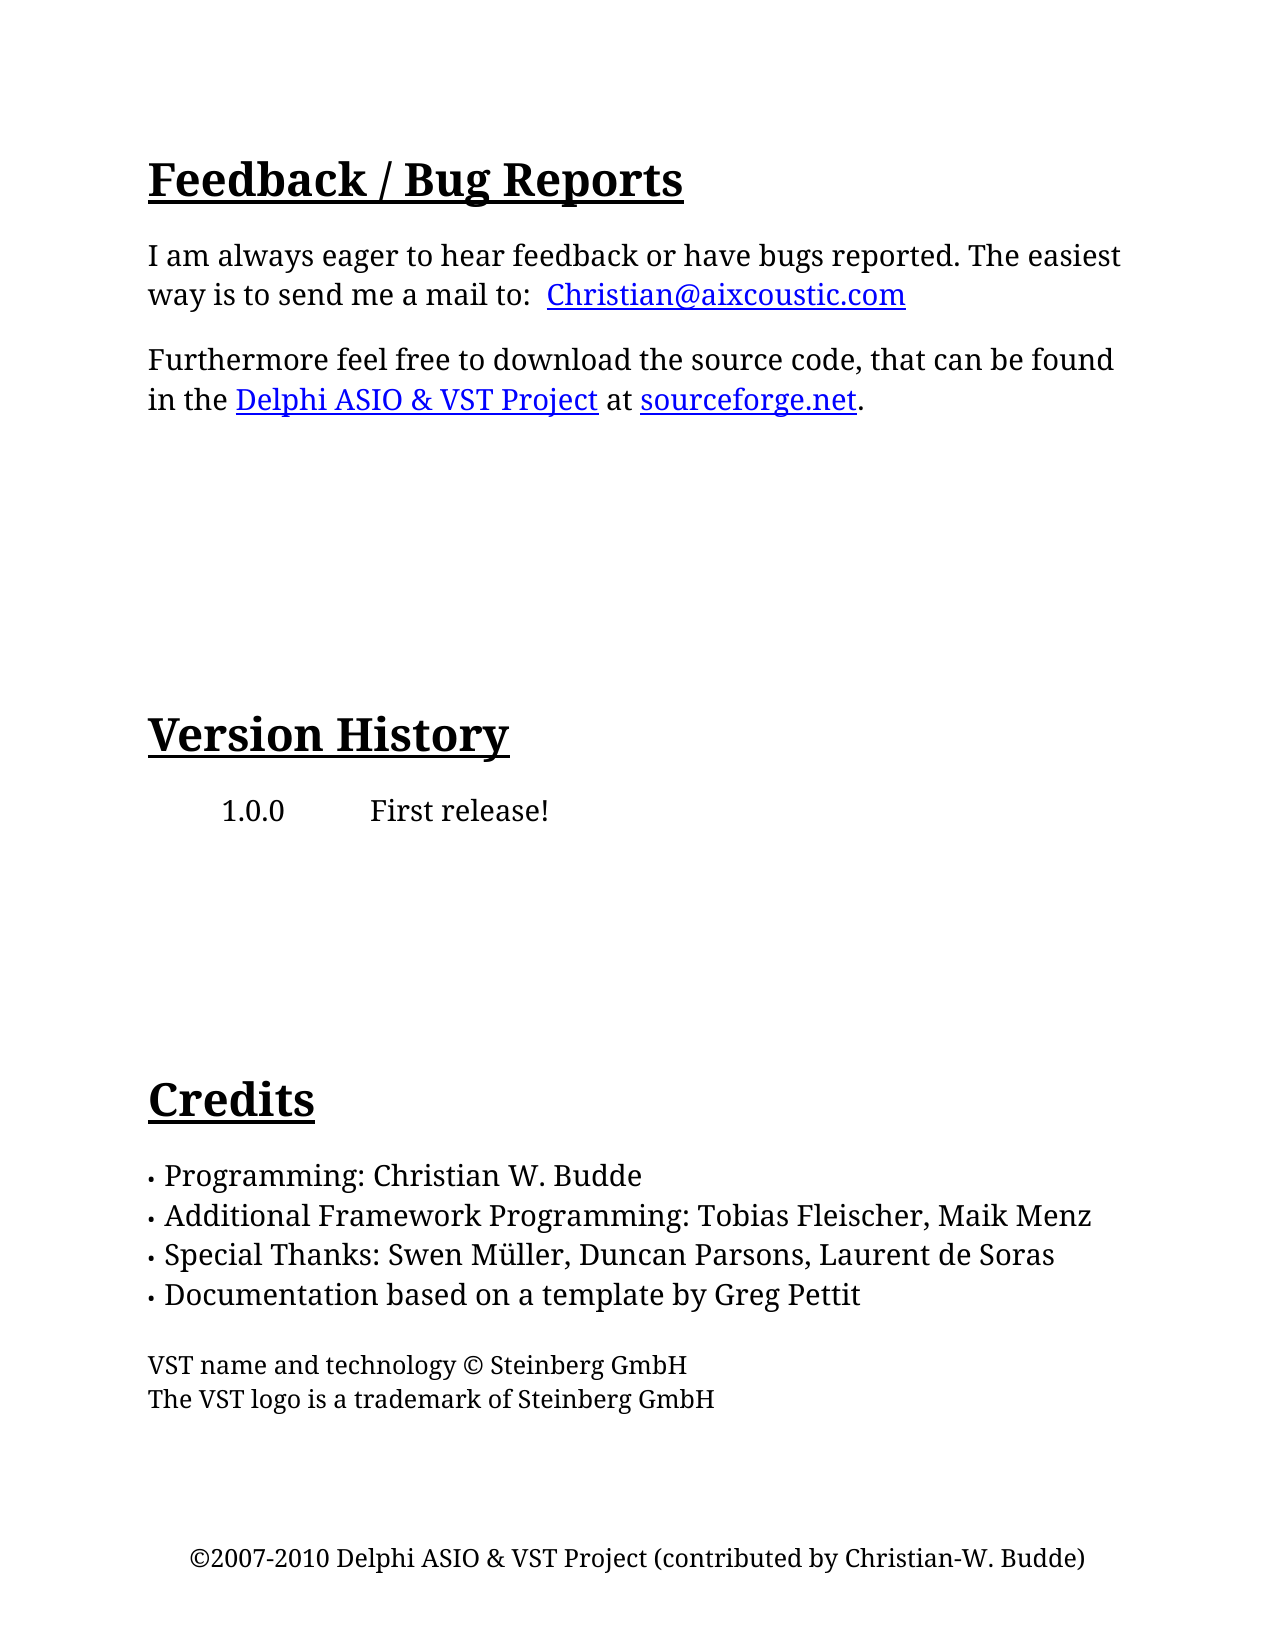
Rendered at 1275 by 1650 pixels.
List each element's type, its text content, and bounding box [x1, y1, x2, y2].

text • Programming: Christian W. Budde [148, 1155, 1127, 1195]
subtitle Credits [148, 1068, 1127, 1130]
subtitle Feedback / Bug Reports [148, 148, 1127, 210]
text Furthermore feel free to download the source code, that can be found in the Delphi ASIO & VST Project at sourceforge.net. [148, 339, 1127, 419]
list First release! [221, 790, 1127, 829]
text • Special Thanks: Swen Müller, Duncan Parsons, Laurent de Soras [148, 1234, 1127, 1274]
text • Documentation based on a template by Greg Pettit [148, 1274, 1127, 1314]
text VST name and technology © Steinberg GmbH [148, 1348, 1127, 1382]
subtitle Version History [148, 702, 1127, 765]
text I am always eager to hear feedback or have bugs reported. The easiest way is to send me a mail to: Christian@aixcoustic.com [148, 235, 1127, 314]
text The VST logo is a trademark of Steinberg GmbH [148, 1382, 1127, 1416]
text • Additional Framework Programming: Tobias Fleischer, Maik Menz [148, 1195, 1127, 1234]
